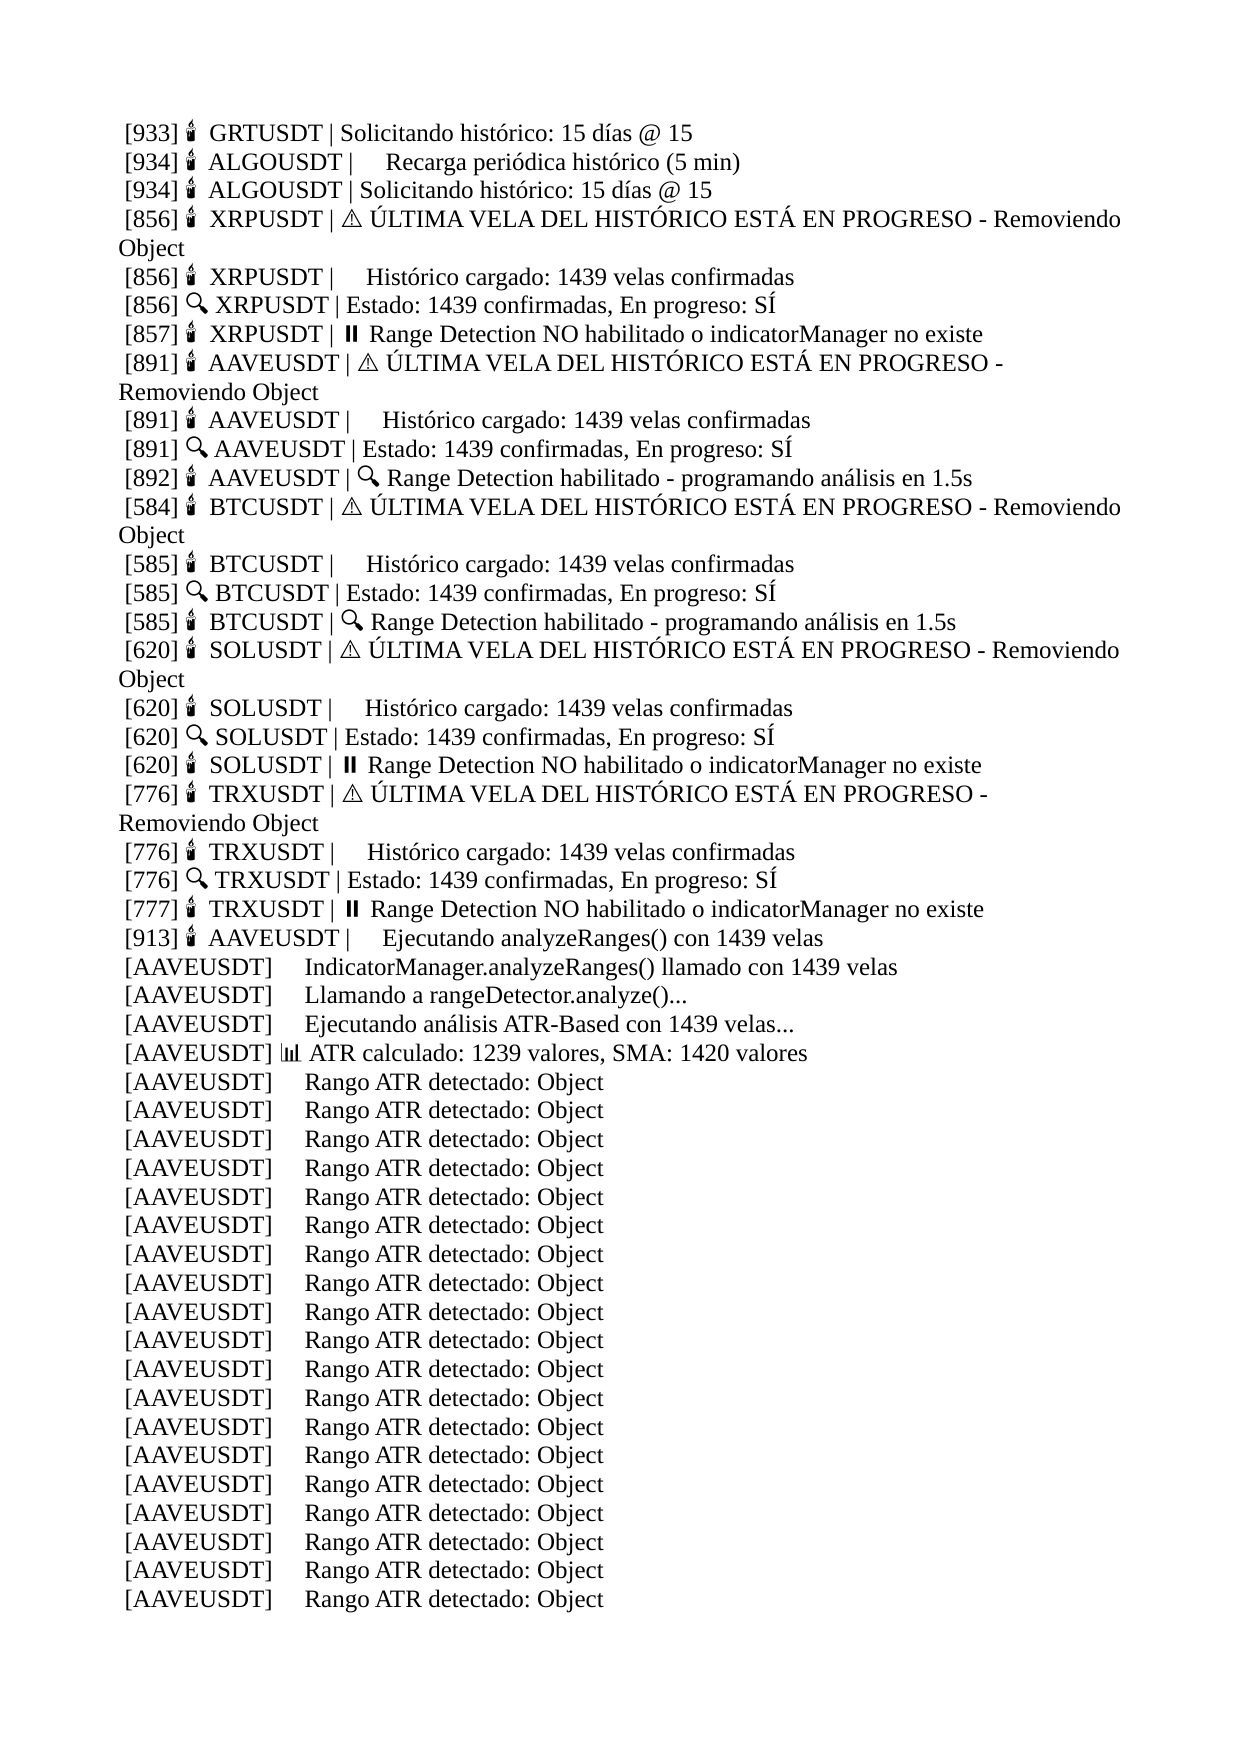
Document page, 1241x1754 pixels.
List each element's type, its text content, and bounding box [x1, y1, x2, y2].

text [620] 🕯️ SOLUSDT | ✅ Histórico cargado: 1439 velas confirmadas [118, 693, 1122, 722]
text [AAVEUSDT] ✨ Rango ATR detectado: Object [118, 1268, 1122, 1297]
text [AAVEUSDT] ✨ Rango ATR detectado: Object [118, 1469, 1122, 1498]
text [776] 🕯️ TRXUSDT | ⚠️ ÚLTIMA VELA DEL HISTÓRICO ESTÁ EN PROGRESO - Removiendo Object [118, 779, 1122, 837]
text [856] 🕯️ XRPUSDT | ⚠️ ÚLTIMA VELA DEL HISTÓRICO ESTÁ EN PROGRESO - Removiendo Object [118, 204, 1122, 262]
text [AAVEUSDT] ✨ Rango ATR detectado: Object [118, 1326, 1122, 1354]
text [776] 🕯️ TRXUSDT | ✅ Histórico cargado: 1439 velas confirmadas [118, 837, 1122, 866]
text [891] 🔍 AAVEUSDT | Estado: 1439 confirmadas, En progreso: SÍ [118, 434, 1122, 463]
text [AAVEUSDT] ✨ Rango ATR detectado: Object [118, 1441, 1122, 1469]
text [934] 🕯️ ALGOUSDT | 🔄 Recarga periódica histórico (5 min) [118, 147, 1122, 176]
text [AAVEUSDT] ✅ Llamando a rangeDetector.analyze()... [118, 981, 1122, 1009]
text [857] 🕯️ XRPUSDT | ⏸️ Range Detection NO habilitado o indicatorManager no existe [118, 319, 1122, 348]
text [AAVEUSDT] ✨ Rango ATR detectado: Object [118, 1124, 1122, 1153]
text [620] 🕯️ SOLUSDT | ⚠️ ÚLTIMA VELA DEL HISTÓRICO ESTÁ EN PROGRESO - Removiendo Object [118, 636, 1122, 693]
text [777] 🕯️ TRXUSDT | ⏸️ Range Detection NO habilitado o indicatorManager no existe [118, 894, 1122, 923]
text [AAVEUSDT] ✨ Rango ATR detectado: Object [118, 1297, 1122, 1326]
text [585] 🕯️ BTCUSDT | 🔍 Range Detection habilitado - programando análisis en 1.5s [118, 607, 1122, 636]
text [891] 🕯️ AAVEUSDT | ⚠️ ÚLTIMA VELA DEL HISTÓRICO ESTÁ EN PROGRESO - Removiendo Object [118, 348, 1122, 406]
text [AAVEUSDT] ✨ Rango ATR detectado: Object [118, 1239, 1122, 1268]
text [AAVEUSDT] ✨ Rango ATR detectado: Object [118, 1211, 1122, 1239]
text [AAVEUSDT] ✨ Rango ATR detectado: Object [118, 1153, 1122, 1182]
text [AAVEUSDT] 🔄 Ejecutando análisis ATR-Based con 1439 velas... [118, 1009, 1122, 1038]
text [933] 🕯️ GRTUSDT | Solicitando histórico: 15 días @ 15 [118, 118, 1122, 147]
text [913] 🕯️ AAVEUSDT | 🚀 Ejecutando analyzeRanges() con 1439 velas [118, 923, 1122, 952]
text [AAVEUSDT] 🎯 IndicatorManager.analyzeRanges() llamado con 1439 velas [118, 952, 1122, 981]
text [585] 🔍 BTCUSDT | Estado: 1439 confirmadas, En progreso: SÍ [118, 578, 1122, 607]
text [AAVEUSDT] ✨ Rango ATR detectado: Object [118, 1383, 1122, 1412]
text [584] 🕯️ BTCUSDT | ⚠️ ÚLTIMA VELA DEL HISTÓRICO ESTÁ EN PROGRESO - Removiendo Object [118, 492, 1122, 549]
text [856] 🕯️ XRPUSDT | ✅ Histórico cargado: 1439 velas confirmadas [118, 262, 1122, 291]
text [856] 🔍 XRPUSDT | Estado: 1439 confirmadas, En progreso: SÍ [118, 291, 1122, 319]
text [AAVEUSDT] ✨ Rango ATR detectado: Object [118, 1527, 1122, 1556]
text [AAVEUSDT] ✨ Rango ATR detectado: Object [118, 1354, 1122, 1383]
text [AAVEUSDT] ✨ Rango ATR detectado: Object [118, 1498, 1122, 1527]
text [AAVEUSDT] ✨ Rango ATR detectado: Object [118, 1067, 1122, 1096]
text [AAVEUSDT] ✨ Rango ATR detectado: Object [118, 1556, 1122, 1584]
text [AAVEUSDT] ✨ Rango ATR detectado: Object [118, 1182, 1122, 1211]
text [620] 🕯️ SOLUSDT | ⏸️ Range Detection NO habilitado o indicatorManager no existe [118, 751, 1122, 779]
text [AAVEUSDT] ✨ Rango ATR detectado: Object [118, 1412, 1122, 1441]
text [620] 🔍 SOLUSDT | Estado: 1439 confirmadas, En progreso: SÍ [118, 722, 1122, 751]
text [776] 🔍 TRXUSDT | Estado: 1439 confirmadas, En progreso: SÍ [118, 866, 1122, 894]
text [AAVEUSDT] 📊 ATR calculado: 1239 valores, SMA: 1420 valores [118, 1038, 1122, 1067]
text [AAVEUSDT] ✨ Rango ATR detectado: Object [118, 1096, 1122, 1124]
text [AAVEUSDT] ✨ Rango ATR detectado: Object [118, 1584, 1122, 1613]
text [892] 🕯️ AAVEUSDT | 🔍 Range Detection habilitado - programando análisis en 1.5s [118, 463, 1122, 492]
text [585] 🕯️ BTCUSDT | ✅ Histórico cargado: 1439 velas confirmadas [118, 549, 1122, 578]
text [934] 🕯️ ALGOUSDT | Solicitando histórico: 15 días @ 15 [118, 176, 1122, 204]
text [891] 🕯️ AAVEUSDT | ✅ Histórico cargado: 1439 velas confirmadas [118, 406, 1122, 434]
